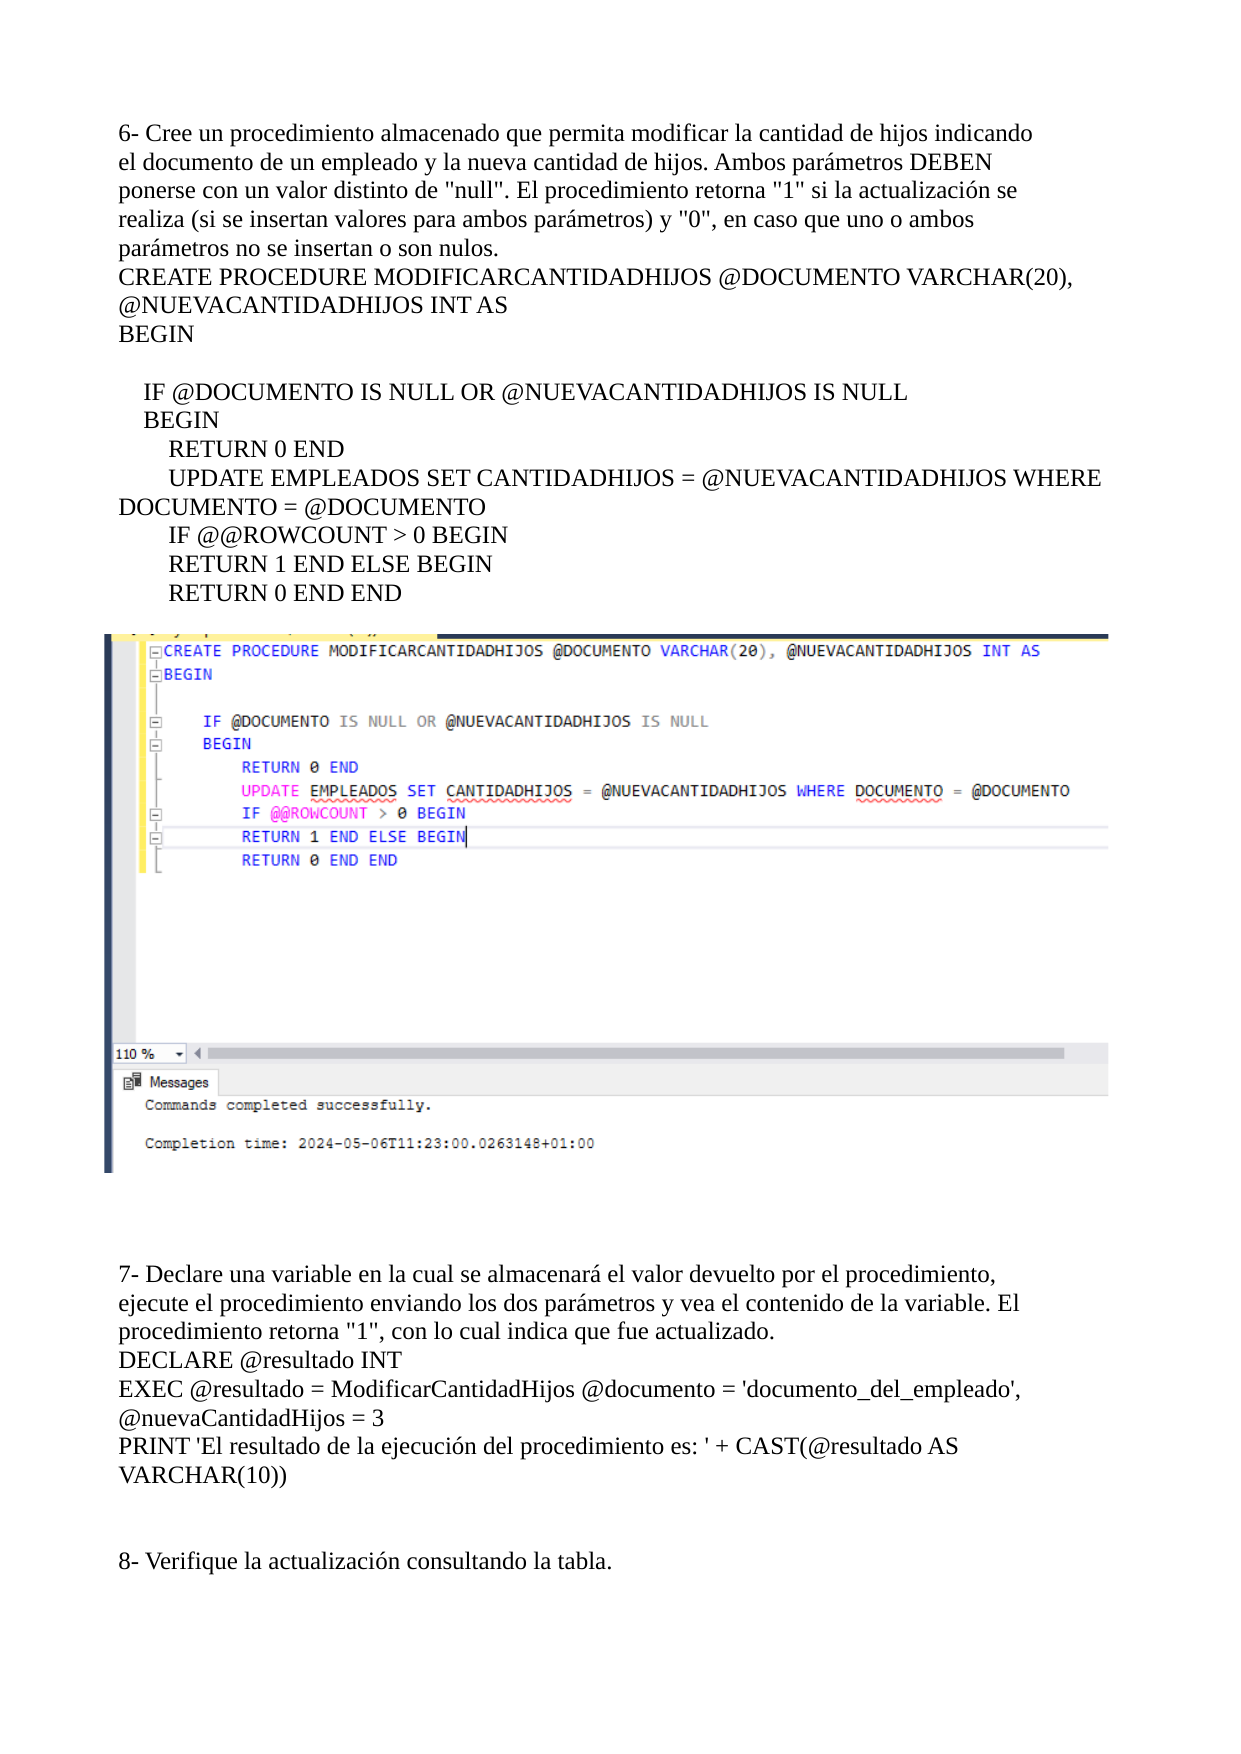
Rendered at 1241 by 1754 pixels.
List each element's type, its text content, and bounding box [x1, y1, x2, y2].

text DECLARE @resultado INT [118, 1345, 1122, 1374]
text RETURN 0 END END [118, 578, 1122, 607]
text el documento de un empleado y la nueva cantidad de hijos. Ambos parámetros DEBEN [118, 147, 1122, 176]
text CREATE PROCEDURE MODIFICARCANTIDADHIJOS @DOCUMENTO VARCHAR(20), @NUEVACANTIDADHIJOS INT AS [118, 262, 1122, 319]
text 7- Declare una variable en la cual se almacenará el valor devuelto por el procedimiento, [118, 1259, 1122, 1288]
text realiza (si se insertan valores para ambos parámetros) y "0", en caso que uno o ambos [118, 204, 1122, 233]
text BEGIN [118, 319, 1122, 348]
text 6- Cree un procedimiento almacenado que permita modificar la cantidad de hijos indicando [118, 118, 1122, 147]
text ejecute el procedimiento enviando los dos parámetros y vea el contenido de la variable. El [118, 1288, 1122, 1316]
text IF @@ROWCOUNT > 0 BEGIN [118, 521, 1122, 549]
text UPDATE EMPLEADOS SET CANTIDADHIJOS = @NUEVACANTIDADHIJOS WHERE DOCUMENTO = @DOCUMENTO [118, 463, 1122, 521]
text BEGIN [118, 406, 1122, 434]
picture [104, 634, 1109, 1173]
text ponerse con un valor distinto de "null". El procedimiento retorna "1" si la actualización se [118, 176, 1122, 204]
text procedimiento retorna "1", con lo cual indica que fue actualizado. [118, 1316, 1122, 1345]
text IF @DOCUMENTO IS NULL OR @NUEVACANTIDADHIJOS IS NULL [118, 377, 1122, 406]
text PRINT 'El resultado de la ejecución del procedimiento es: ' + CAST(@resultado AS VARCHAR(10)) [118, 1431, 1122, 1489]
text 8- Verifique la actualización consultando la tabla. [118, 1546, 1122, 1575]
text EXEC @resultado = ModificarCantidadHijos @documento = 'documento_del_empleado', @nuevaCantidadHijos = 3 [118, 1374, 1122, 1431]
text RETURN 1 END ELSE BEGIN [118, 549, 1122, 578]
text parámetros no se insertan o son nulos. [118, 233, 1122, 262]
text RETURN 0 END [118, 434, 1122, 463]
